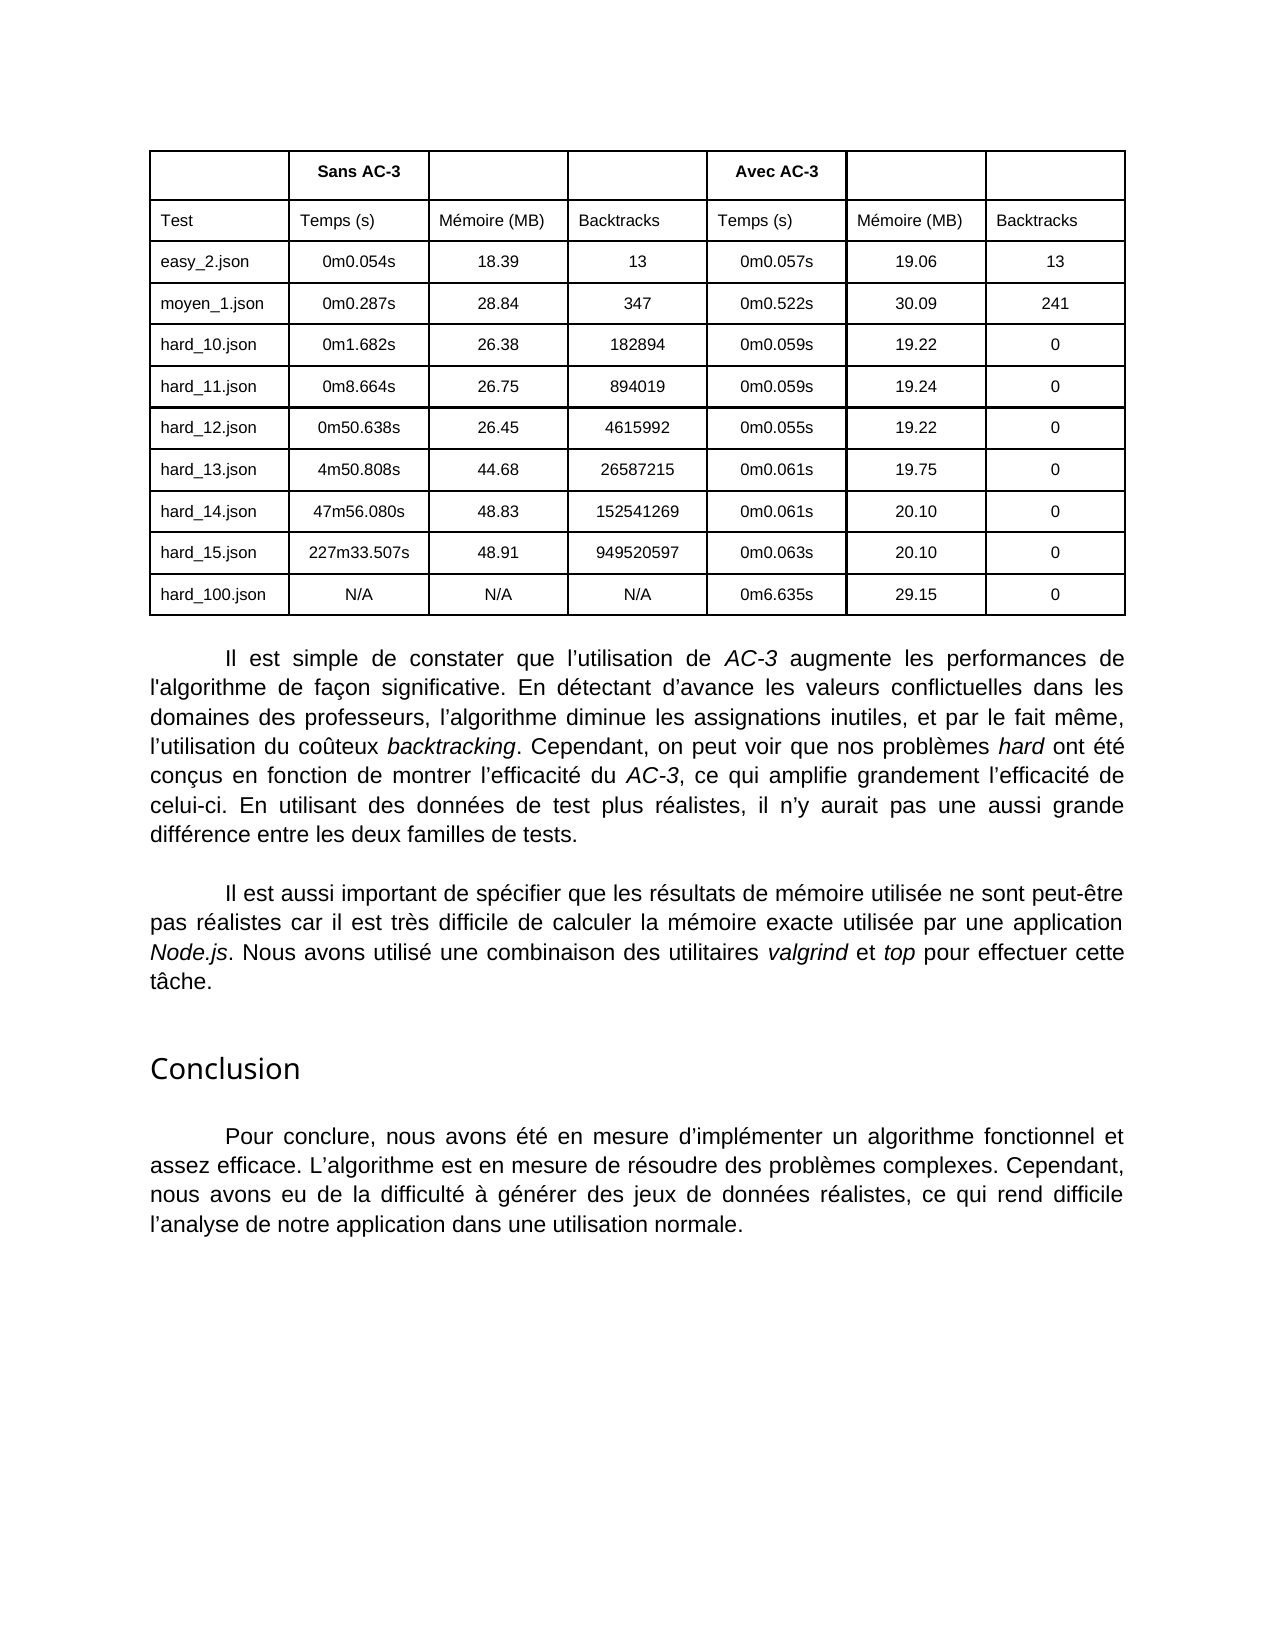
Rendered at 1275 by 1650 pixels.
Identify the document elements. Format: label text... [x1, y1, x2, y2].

table_cell Backtracks [569, 201, 706, 240]
table_cell 13 [987, 242, 1124, 282]
table_cell 0 [987, 367, 1124, 406]
table_cell 241 [987, 284, 1124, 323]
table_cell 26.38 [430, 325, 567, 365]
table_cell 0m0.057s [708, 242, 845, 282]
table_cell 48.83 [430, 492, 567, 531]
table_cell 19.22 [848, 409, 985, 448]
table_cell 48.91 [430, 533, 567, 573]
table_cell Temps (s) [290, 201, 428, 240]
table_header Sans AC-3 [290, 152, 428, 198]
table_cell 152541269 [569, 492, 706, 531]
table_cell 0 [987, 492, 1124, 531]
table_cell 4m50.808s [290, 450, 428, 489]
table_cell 19.22 [848, 325, 985, 365]
table_cell 0 [987, 533, 1124, 573]
table_header [848, 152, 985, 198]
table_cell 0m50.638s [290, 409, 428, 448]
table_cell hard_15.json [151, 533, 288, 573]
table_cell Mémoire (MB) [848, 201, 985, 240]
table_cell hard_10.json [151, 325, 288, 365]
table_cell 0m0.287s [290, 284, 428, 323]
table_cell 0 [987, 450, 1124, 489]
table_header [430, 152, 567, 198]
table_cell 26587215 [569, 450, 706, 489]
table_cell 0m0.061s [708, 492, 845, 531]
table_cell 0m0.522s [708, 284, 845, 323]
table_cell hard_11.json [151, 367, 288, 406]
table_cell 28.84 [430, 284, 567, 323]
table_cell Mémoire (MB) [430, 201, 567, 240]
text Pour conclure, nous avons été en mesure d’implémenter un algorithme fonctionnel et assez efficace. L’algorithme est en mesure de résoudre des problèmes complexes. Cependant, nous avons eu de la difficulté à générer des jeux de données réalistes, ce qui rend difficile l’analyse de notre application dans une utilisation normale. [150, 1123, 1125, 1237]
table_cell 20.10 [848, 492, 985, 531]
table_cell 0m0.059s [708, 367, 845, 406]
table_cell N/A [290, 575, 428, 614]
table_cell 0m0.059s [708, 325, 845, 365]
table_cell Test [151, 201, 288, 240]
table_header [151, 152, 288, 198]
table_cell 227m33.507s [290, 533, 428, 573]
table_cell 0m8.664s [290, 367, 428, 406]
table_cell 26.45 [430, 409, 567, 448]
table_cell hard_13.json [151, 450, 288, 489]
table_cell N/A [430, 575, 567, 614]
table_cell 0m0.061s [708, 450, 845, 489]
table_cell 0m0.063s [708, 533, 845, 573]
table_cell Temps (s) [708, 201, 845, 240]
table_cell 18.39 [430, 242, 567, 282]
table_cell 0 [987, 325, 1124, 365]
table_cell 0 [987, 409, 1124, 448]
table_cell 29.15 [848, 575, 985, 614]
table_cell 19.06 [848, 242, 985, 282]
table_cell easy_2.json [151, 242, 288, 282]
table_cell 20.10 [848, 533, 985, 573]
text Il est aussi important de spécifier que les résultats de mémoire utilisée ne sont peut-être pas réalistes car il est très difficile de calculer la mémoire exacte utilisée par une application Node.js. Nous avons utilisé une combinaison des utilitaires valgrind et top pour effectuer cette tâche. [150, 881, 1125, 994]
table_cell 347 [569, 284, 706, 323]
table_cell N/A [569, 575, 706, 614]
table_cell 44.68 [430, 450, 567, 489]
table_header [569, 152, 706, 198]
table_cell 0 [987, 575, 1124, 614]
table_cell hard_14.json [151, 492, 288, 531]
table_cell Backtracks [987, 201, 1124, 240]
table_cell 26.75 [430, 367, 567, 406]
table_cell 0m1.682s [290, 325, 428, 365]
table_cell 0m0.055s [708, 409, 845, 448]
text Il est simple de constater que l’utilisation de AC-3 augmente les performances de l'algorithme de façon significative. En détectant d’avance les valeurs conflictuelles dans les domaines des professeurs, l’algorithme diminue les assignations inutiles, et par le fait même, l’utilisation du coûteux backtracking. Cependant, on peut voir que nos problèmes hard ont été conçus en fonction de montrer l’efficacité du AC-3, ce qui amplifie grandement l’efficacité de celui-ci. En utilisant des données de test plus réalistes, il n’y aurait pas une aussi grande différence entre les deux familles de tests. [150, 646, 1125, 847]
table_cell 30.09 [848, 284, 985, 323]
table_cell 0m6.635s [708, 575, 845, 614]
table_cell 19.75 [848, 450, 985, 489]
table_cell 13 [569, 242, 706, 282]
table_cell 0m0.054s [290, 242, 428, 282]
table_cell 949520597 [569, 533, 706, 573]
table_cell 47m56.080s [290, 492, 428, 531]
table_cell 4615992 [569, 409, 706, 448]
table_cell 19.24 [848, 367, 985, 406]
table_header [987, 152, 1124, 198]
table_cell 894019 [569, 367, 706, 406]
table_header Avec AC-3 [708, 152, 845, 198]
table_cell moyen_1.json [151, 284, 288, 323]
subtitle Conclusion [150, 1048, 1125, 1088]
table_cell 182894 [569, 325, 706, 365]
table_cell hard_100.json [151, 575, 288, 614]
table_cell hard_12.json [151, 409, 288, 448]
